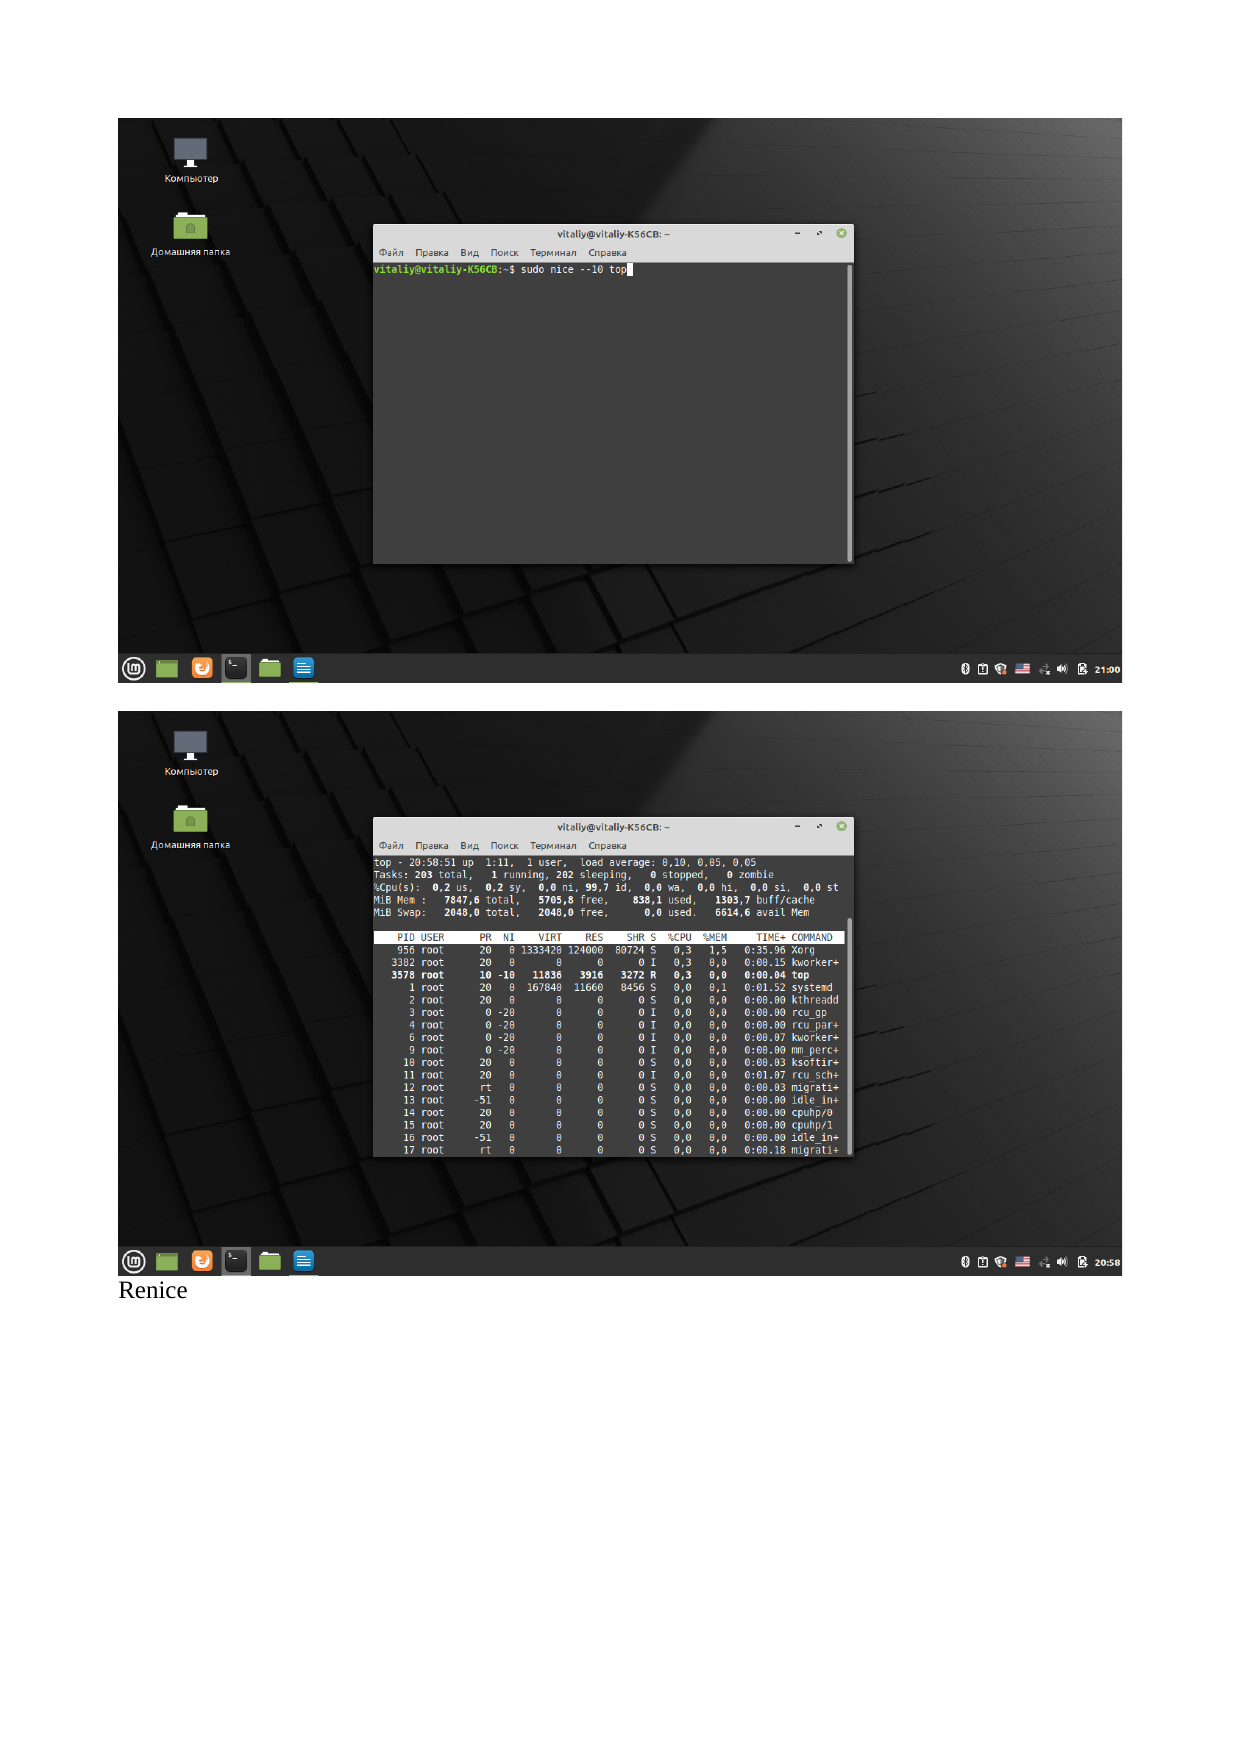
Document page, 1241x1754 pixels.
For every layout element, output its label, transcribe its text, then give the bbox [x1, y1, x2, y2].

text Renice [118, 1276, 1122, 1304]
picture [118, 711, 1123, 1276]
picture [118, 118, 1123, 683]
